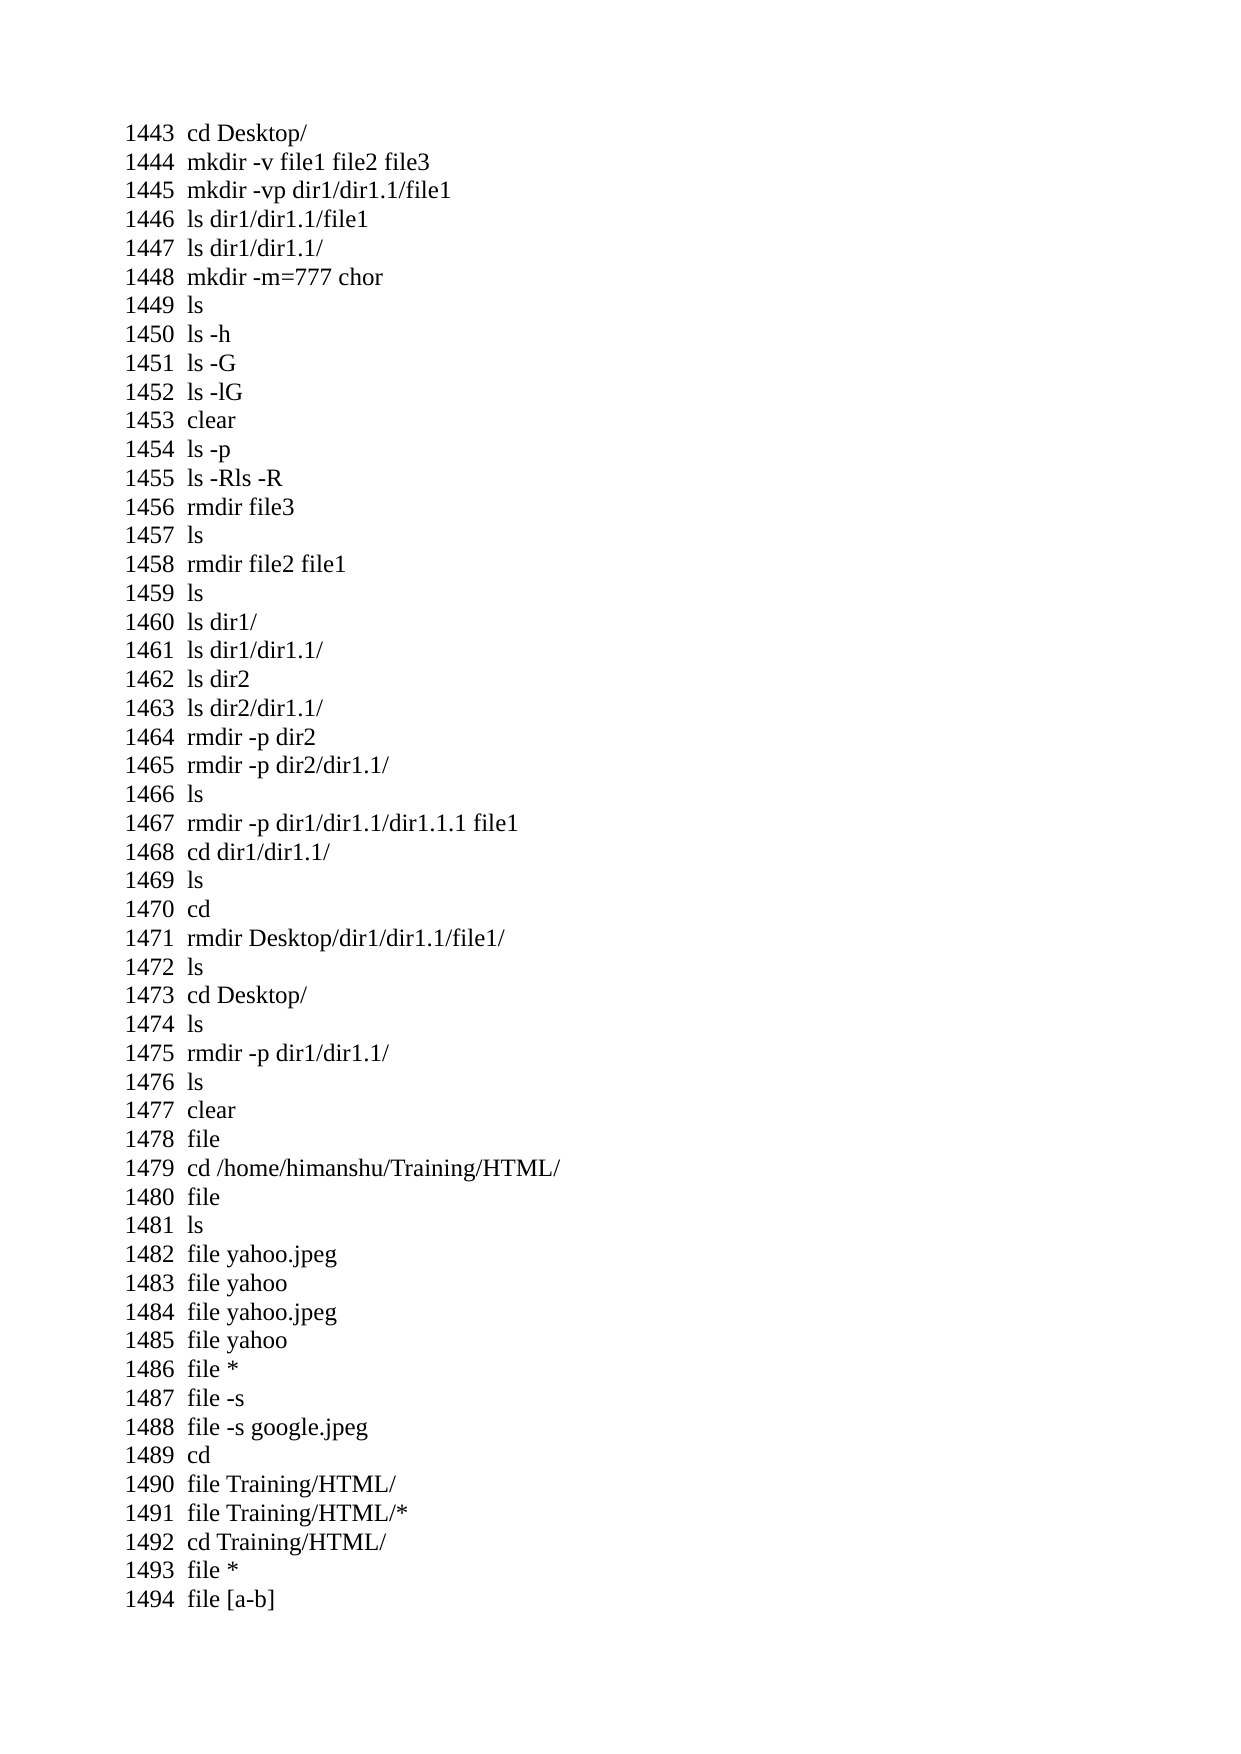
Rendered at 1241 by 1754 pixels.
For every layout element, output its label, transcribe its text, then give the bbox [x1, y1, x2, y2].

text 1490 file Training/HTML/ [118, 1469, 1122, 1498]
text 1453 clear [118, 406, 1122, 434]
text 1480 file [118, 1182, 1122, 1211]
text 1471 rmdir Desktop/dir1/dir1.1/file1/ [118, 923, 1122, 952]
text 1448 mkdir -m=777 chor [118, 262, 1122, 291]
text 1479 cd /home/himanshu/Training/HTML/ [118, 1153, 1122, 1182]
text 1483 file yahoo [118, 1268, 1122, 1297]
text 1456 rmdir file3 [118, 492, 1122, 521]
text 1460 ls dir1/ [118, 607, 1122, 636]
text 1486 file * [118, 1354, 1122, 1383]
text 1446 ls dir1/dir1.1/file1 [118, 204, 1122, 233]
text 1475 rmdir -p dir1/dir1.1/ [118, 1038, 1122, 1067]
text 1451 ls -G [118, 348, 1122, 377]
text 1449 ls [118, 291, 1122, 319]
text 1444 mkdir -v file1 file2 file3 [118, 147, 1122, 176]
text 1461 ls dir1/dir1.1/ [118, 636, 1122, 664]
text 1477 clear [118, 1096, 1122, 1124]
text 1466 ls [118, 779, 1122, 808]
text 1488 file -s google.jpeg [118, 1412, 1122, 1441]
text 1455 ls -Rls -R [118, 463, 1122, 492]
text 1462 ls dir2 [118, 664, 1122, 693]
text 1459 ls [118, 578, 1122, 607]
text 1487 file -s [118, 1383, 1122, 1412]
text 1481 ls [118, 1211, 1122, 1239]
text 1485 file yahoo [118, 1326, 1122, 1354]
text 1457 ls [118, 521, 1122, 549]
text 1468 cd dir1/dir1.1/ [118, 837, 1122, 866]
text 1489 cd [118, 1441, 1122, 1469]
text 1458 rmdir file2 file1 [118, 549, 1122, 578]
text 1454 ls -p [118, 434, 1122, 463]
text 1478 file [118, 1124, 1122, 1153]
text 1443 cd Desktop/ [118, 118, 1122, 147]
text 1450 ls -h [118, 319, 1122, 348]
text 1474 ls [118, 1009, 1122, 1038]
text 1464 rmdir -p dir2 [118, 722, 1122, 751]
text 1473 cd Desktop/ [118, 981, 1122, 1009]
text 1476 ls [118, 1067, 1122, 1096]
text 1491 file Training/HTML/* [118, 1498, 1122, 1527]
text 1493 file * [118, 1556, 1122, 1584]
text 1467 rmdir -p dir1/dir1.1/dir1.1.1 file1 [118, 808, 1122, 837]
text 1472 ls [118, 952, 1122, 981]
text 1463 ls dir2/dir1.1/ [118, 693, 1122, 722]
text 1465 rmdir -p dir2/dir1.1/ [118, 751, 1122, 779]
text 1494 file [a-b] [118, 1584, 1122, 1613]
text 1484 file yahoo.jpeg [118, 1297, 1122, 1326]
text 1469 ls [118, 866, 1122, 894]
text 1452 ls -lG [118, 377, 1122, 406]
text 1492 cd Training/HTML/ [118, 1527, 1122, 1556]
text 1447 ls dir1/dir1.1/ [118, 233, 1122, 262]
text 1445 mkdir -vp dir1/dir1.1/file1 [118, 176, 1122, 204]
text 1470 cd [118, 894, 1122, 923]
text 1482 file yahoo.jpeg [118, 1239, 1122, 1268]
